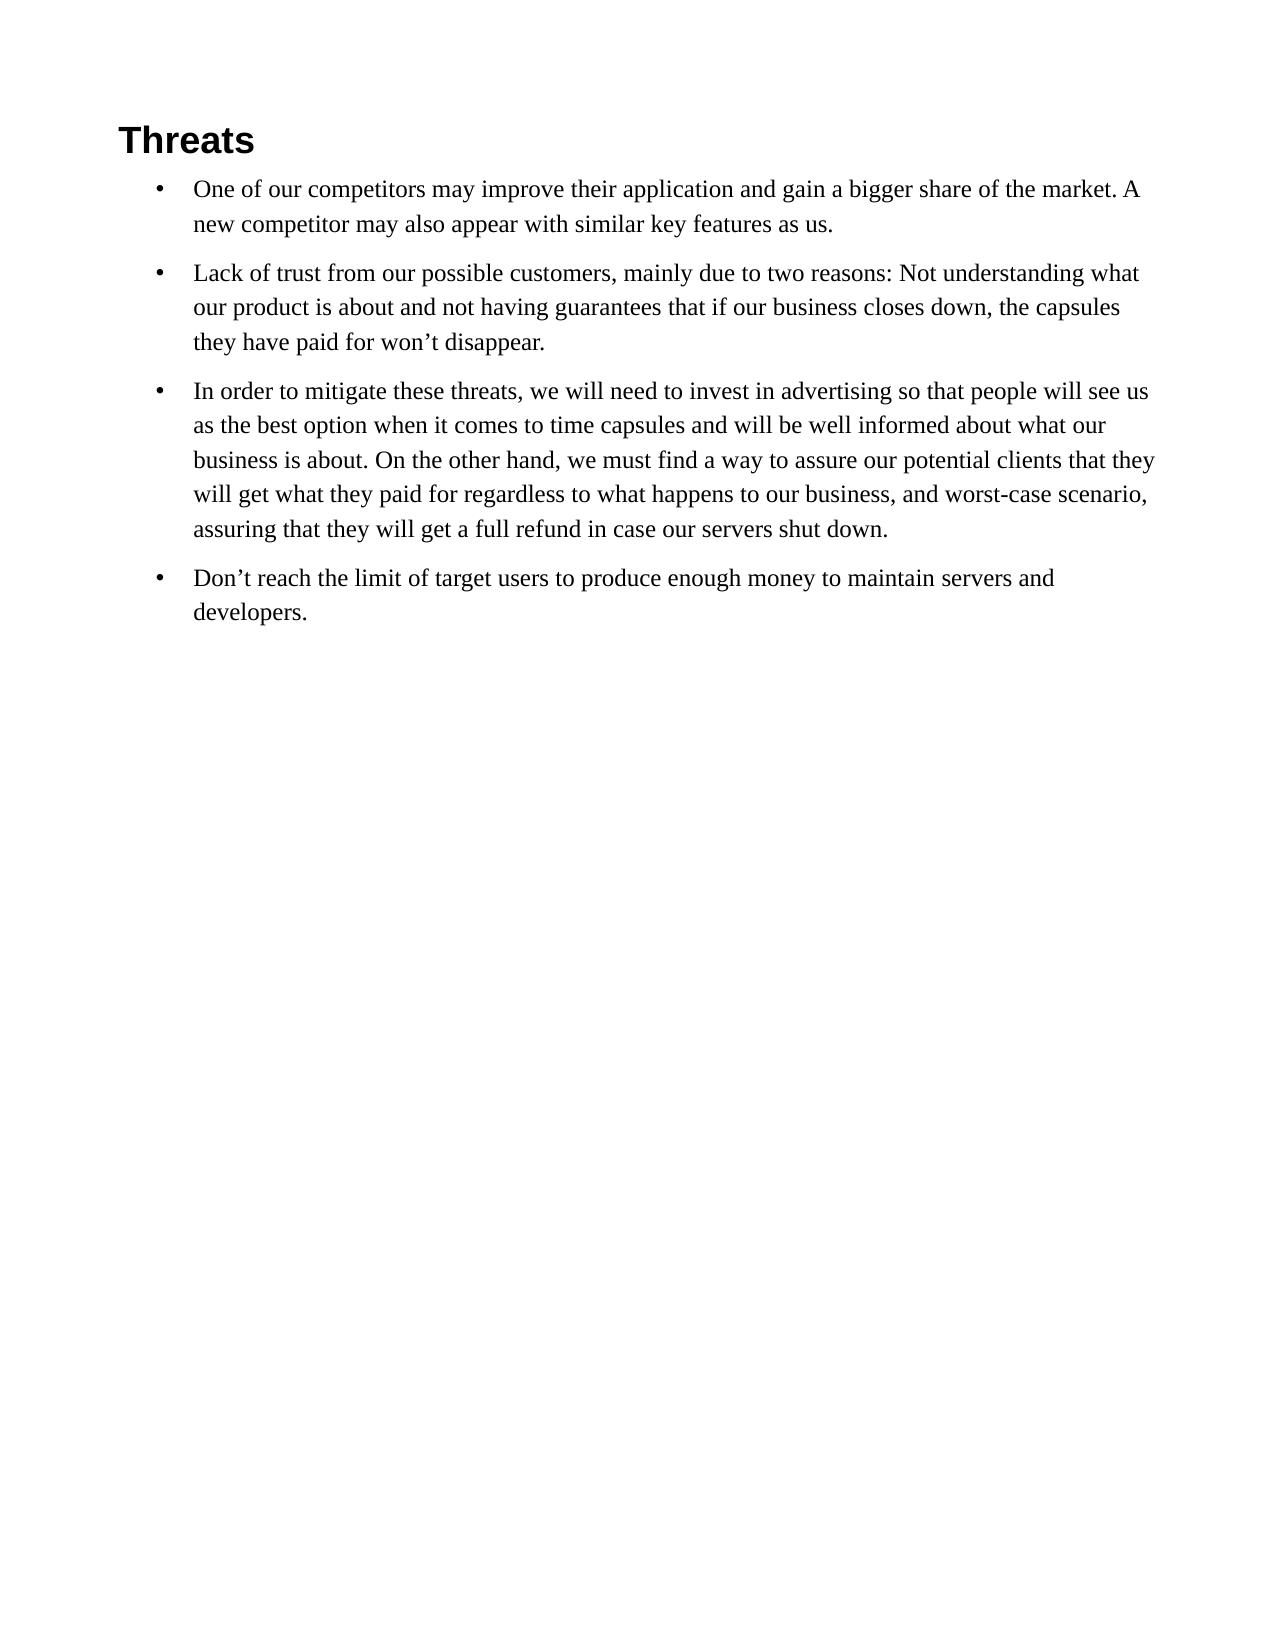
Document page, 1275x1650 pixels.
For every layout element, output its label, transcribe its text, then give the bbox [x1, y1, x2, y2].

list Lack of trust from our possible customers, mainly due to two reasons: Not understanding what our product is about and not having guarantees that if our business closes down, the capsules they have paid for won’t disappear. [156, 258, 1157, 356]
list Don’t reach the limit of target users to produce enough money to maintain servers and developers. [156, 563, 1157, 626]
subtitle Threats [118, 118, 1157, 162]
list One of our competitors may improve their application and gain a bigger share of the market. A new competitor may also appear with similar key features as us. [156, 174, 1157, 237]
list In order to mitigate these threats, we will need to invest in advertising so that people will see us as the best option when it comes to time capsules and will be well informed about what our business is about. On the other hand, we must find a way to assure our potential clients that they will get what they paid for regardless to what happens to our business, and worst-case scenario, assuring that they will get a full refund in case our servers shut down. [156, 376, 1157, 542]
